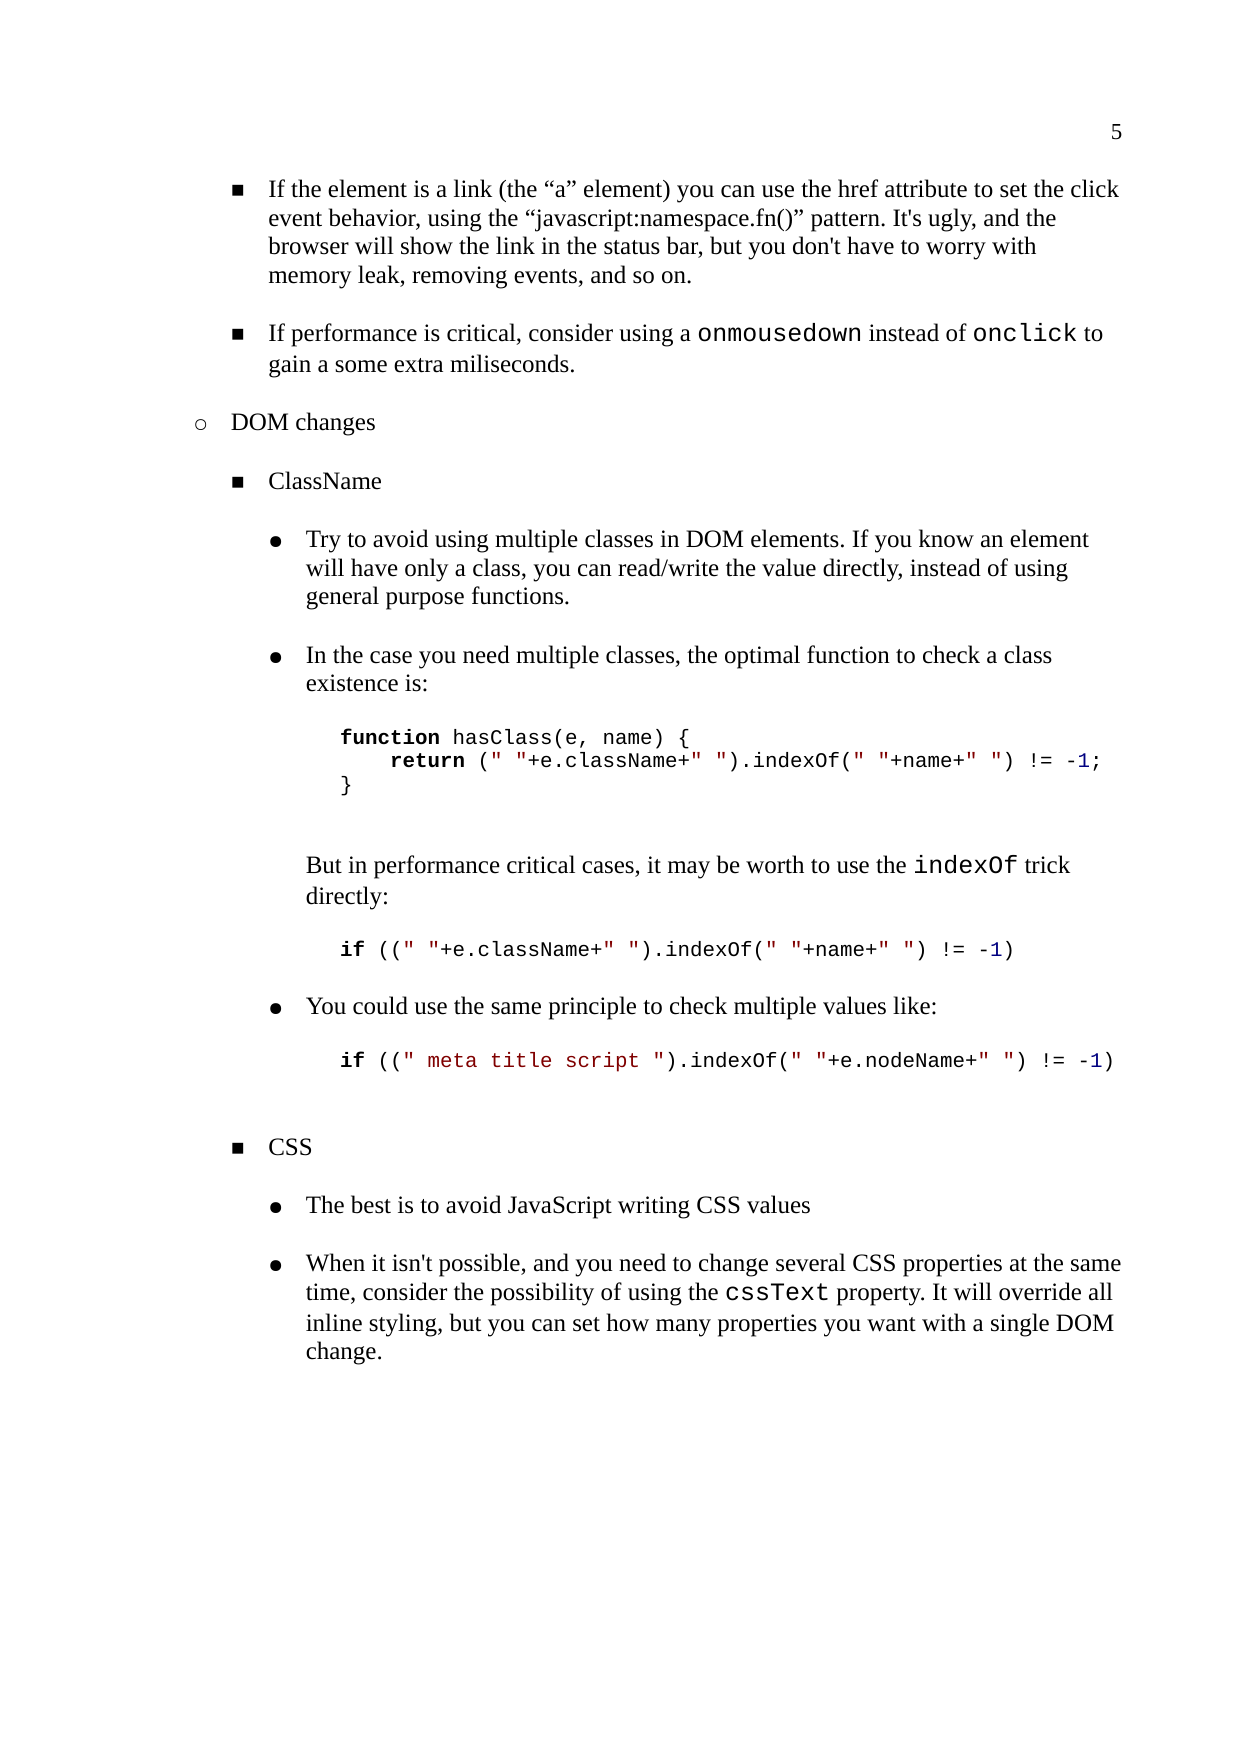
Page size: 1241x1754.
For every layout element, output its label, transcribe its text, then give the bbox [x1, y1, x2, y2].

text return (" "+e.className+" ").indexOf(" "+name+" ") != -1; [340, 750, 1122, 774]
text if ((" "+e.className+" ").indexOf(" "+name+" ") != -1) [340, 939, 1122, 991]
list When it isn't possible, and you need to change several CSS properties at the same time, consider the possibility of using the cssText property. It will override all inline styling, but you can set how many properties you want with a single DOM change. [268, 1248, 1122, 1365]
list You could use the same principle to check multiple values like: [268, 991, 1122, 1020]
text } [340, 774, 1122, 798]
text if ((" meta title script ").indexOf(" "+e.nodeName+" ") != -1) [340, 1050, 1122, 1073]
list DOM changes [193, 407, 1122, 436]
list But in performance critical cases, it may be worth to use the indexOf trick directly: [268, 850, 1122, 909]
list If performance is critical, consider using a onmousedown instead of onclick to gain a some extra miliseconds. [231, 318, 1122, 378]
list CSS [231, 1132, 1122, 1160]
list If the element is a link (the “a” element) you can use the href attribute to set the click event behavior, using the “javascript:namespace.fn()” pattern. It's ugly, and the browser will show the link in the status bar, but you don't have to worry with memory leak, removing events, and so on. [231, 174, 1122, 289]
list The best is to avoid JavaScript writing CSS values [268, 1190, 1122, 1218]
list Try to avoid using multiple classes in DOM elements. If you know an element will have only a class, you can read/write the value directly, instead of using general purpose functions. [268, 524, 1122, 610]
list ClassName [231, 466, 1122, 494]
text function hasClass(e, name) { [340, 727, 1122, 750]
list In the case you need multiple classes, the optimal function to check a class existence is: [268, 640, 1122, 697]
